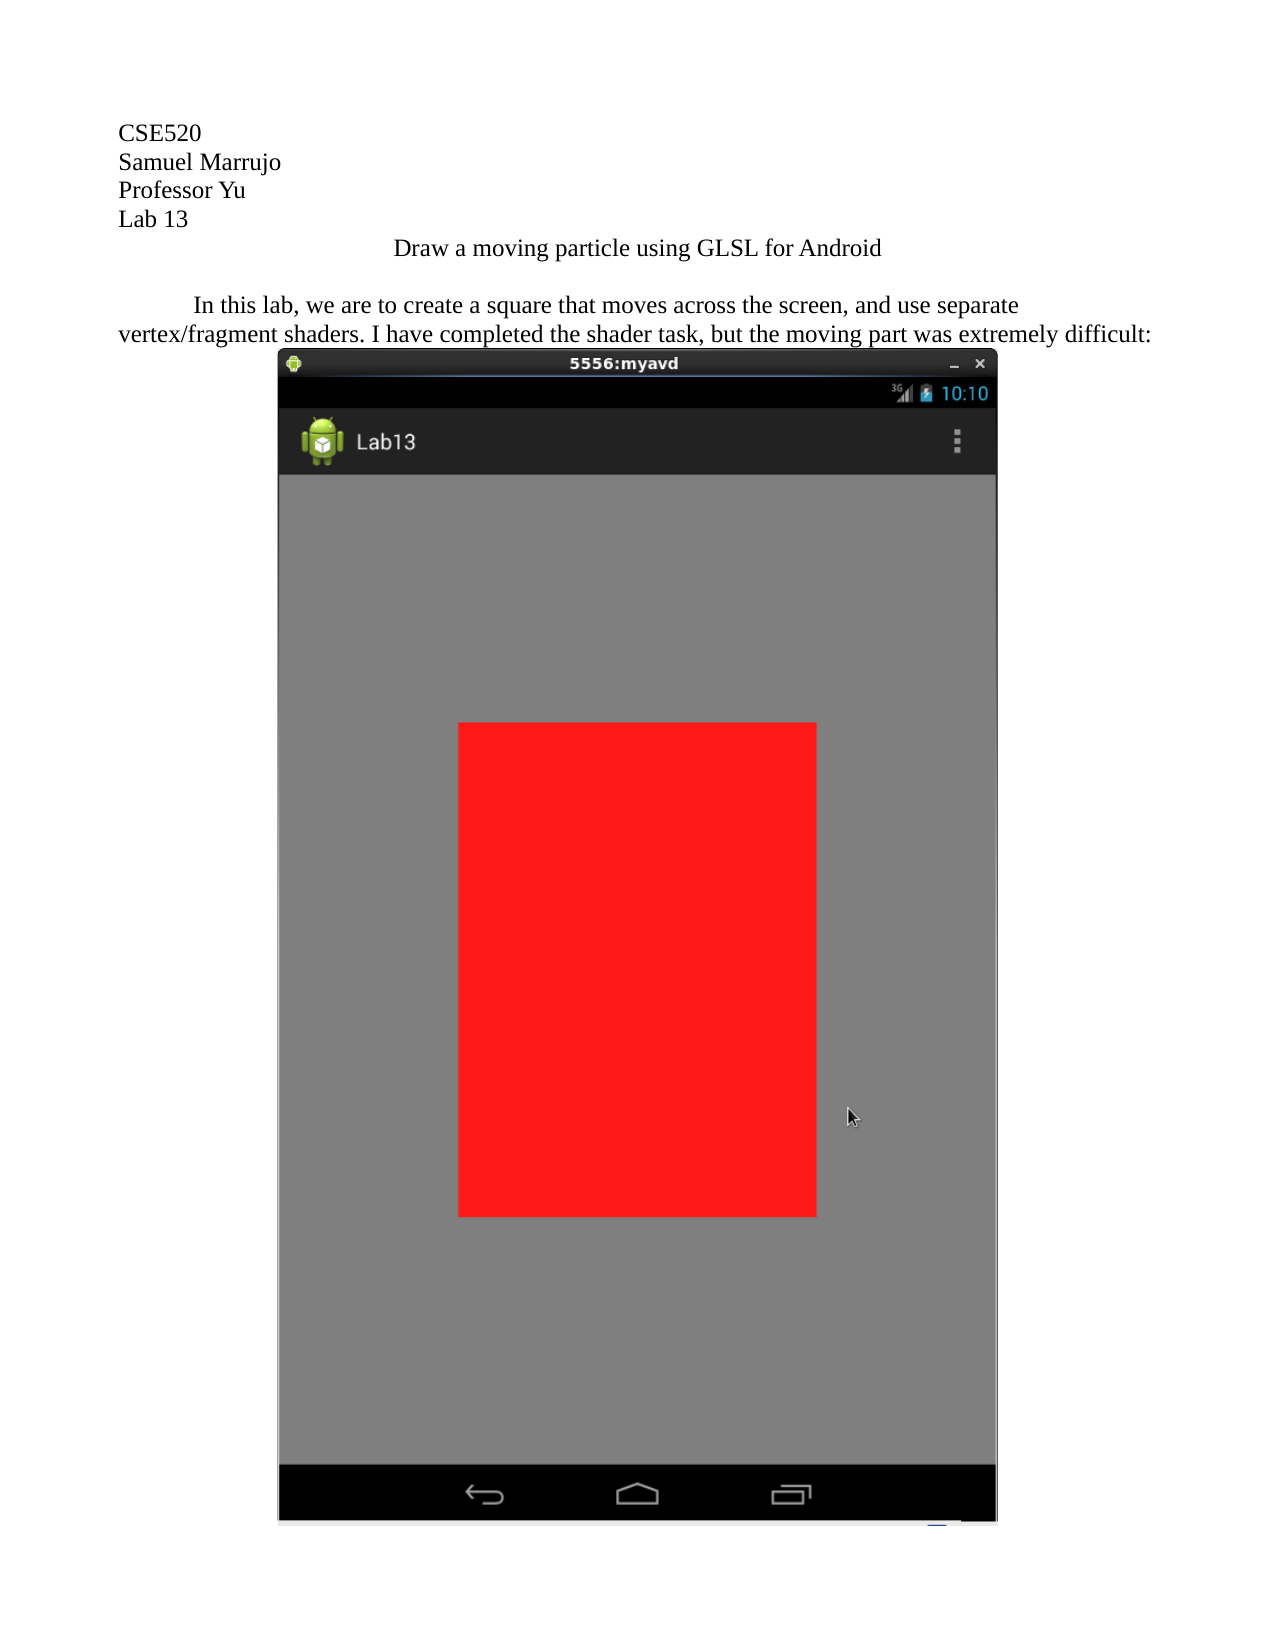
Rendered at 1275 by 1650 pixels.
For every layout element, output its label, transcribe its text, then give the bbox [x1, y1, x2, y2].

text Samuel Marrujo [118, 147, 1157, 176]
text Professor Yu [118, 176, 1157, 204]
picture [277, 348, 998, 1526]
text Lab 13 [118, 204, 1157, 233]
text CSE520 [118, 118, 1157, 147]
text In this lab, we are to create a square that moves across the screen, and use separate vertex/fragment shaders. I have completed the shader task, but the moving part was extremely difficult: [118, 291, 1157, 348]
text Draw a moving particle using GLSL for Android [118, 233, 1157, 262]
